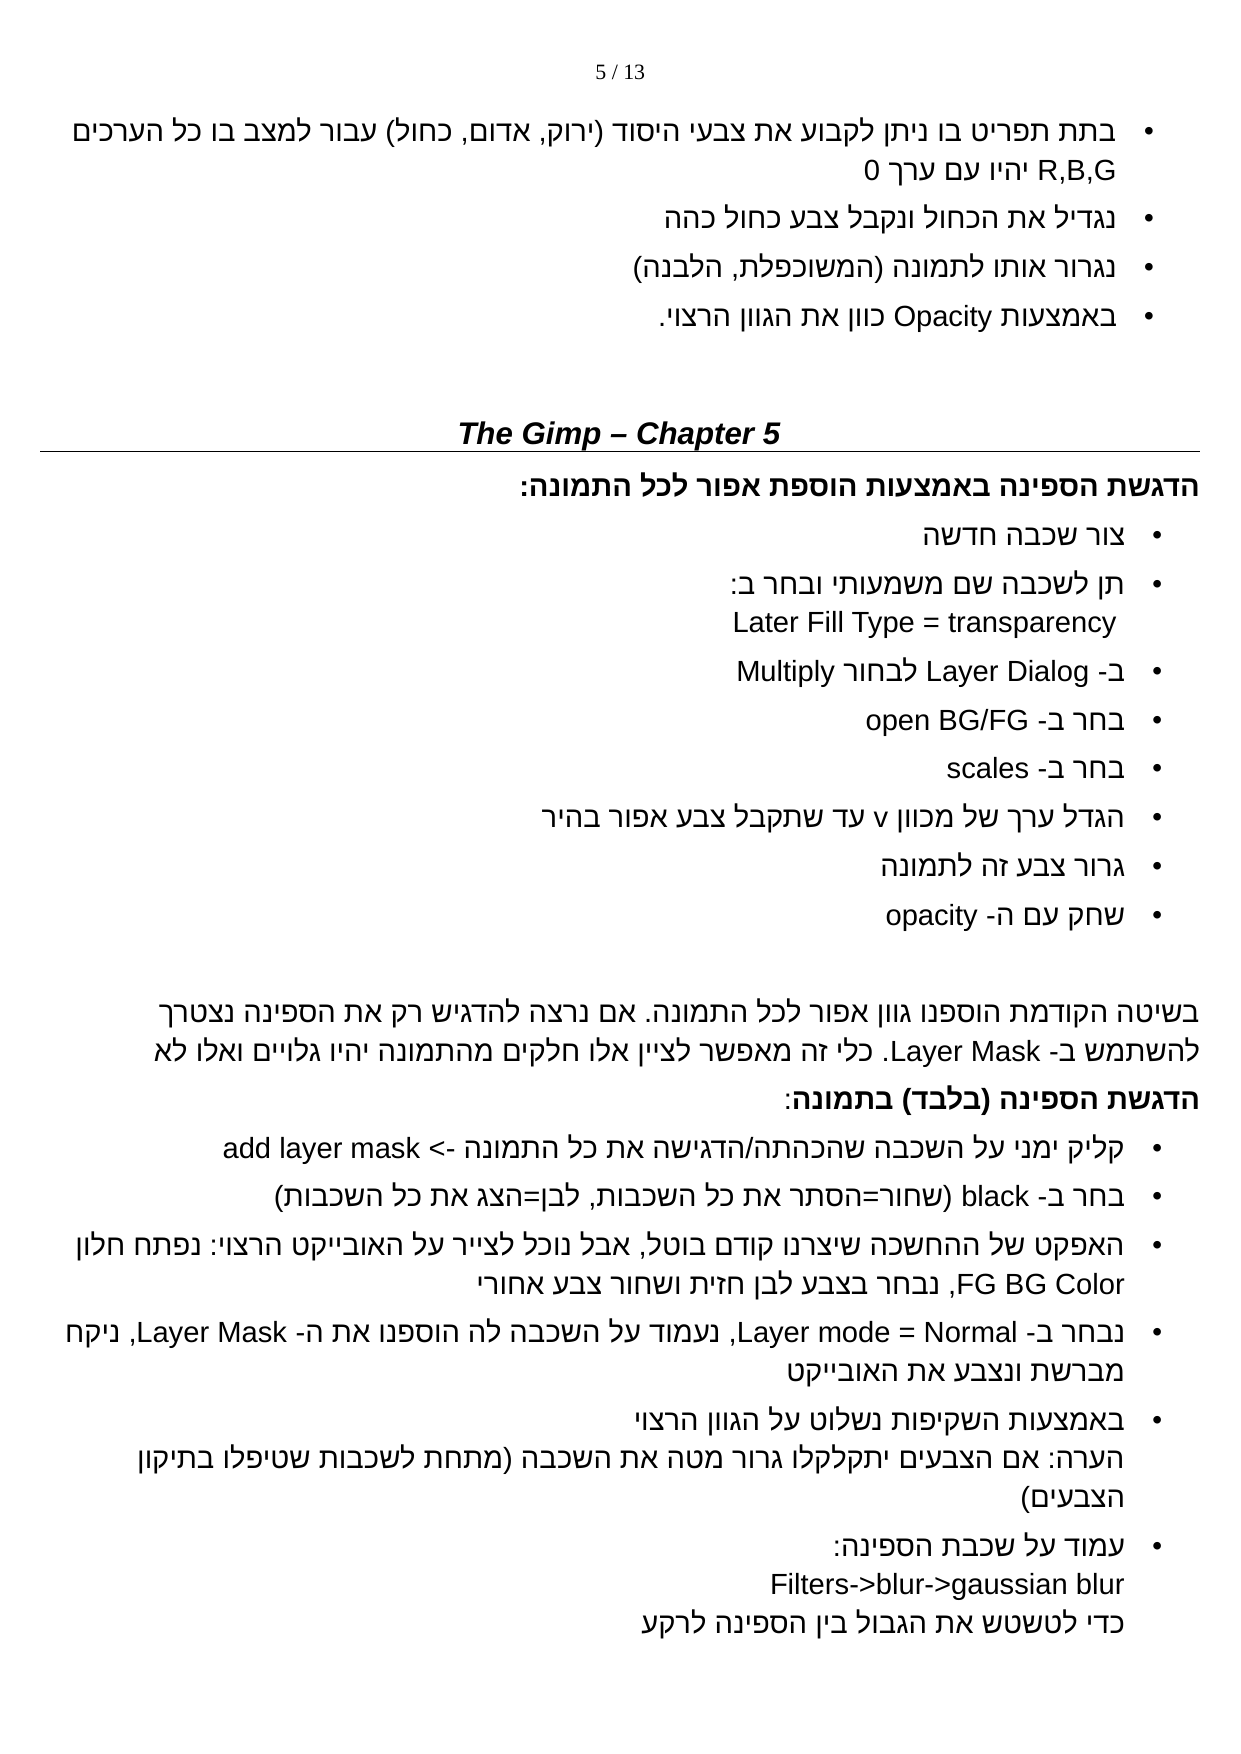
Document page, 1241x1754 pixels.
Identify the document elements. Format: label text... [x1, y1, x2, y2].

list שחק עם ה- opacity [40, 898, 1162, 931]
list בתת תפריט בו ניתן לקבוע את צבעי היסוד (ירוק, אדום, כחול) עבור למצב בו כל הערכים R,B,G יהיו עם ערך 0 [40, 114, 1154, 186]
list באמצעות Opacity כוון את הגוון הרצוי. [40, 298, 1154, 371]
list באמצעות השקיפות נשלוט על הגוון הרצוי הערה: אם הצבעים יתקלקלו גרור מטה את השכבה (מתחת לשכבות שטיפלו בתיקון הצבעים) [40, 1403, 1162, 1513]
list צור שכבה חדשה [40, 518, 1162, 552]
list נגרור אותו לתמונה (המשוכפלת, הלבנה) [40, 250, 1154, 283]
list קליק ימני על השכבה שהכהתה/הדגישה את כל התמונה -> add layer mask [40, 1131, 1162, 1164]
list הגדל ערך של מכוון v עד שתקבל צבע אפור בהיר [40, 800, 1162, 834]
list נבחר ב- Layer mode = Normal, נעמוד על השכבה לה הוספנו את ה- Layer Mask, ניקח מברשת ונצבע את האובייקט [40, 1315, 1162, 1388]
list בחר ב- black (שחור=הסתר את כל השכבות, לבן=הצג את כל השכבות) [40, 1179, 1162, 1213]
list עמוד על שכבת הספינה: Filters->blur->gaussian blur כדי לטשטש את הגבול בין הספינה לרקע [40, 1528, 1162, 1639]
list בחר ב- open BG/FG [40, 703, 1162, 736]
text הדגשת הספינה (בלבד) בתמונה: [40, 1082, 1200, 1116]
list בחר ב- scales [40, 751, 1162, 785]
list גרור צבע זה לתמונה [40, 849, 1162, 883]
list האפקט של ההחשכה שיצרנו קודם בוטל, אבל נוכל לצייר על האובייקט הרצוי: נפתח חלון FG BG Color, נבחר בצבע לבן חזית ושחור צבע אחורי [40, 1228, 1162, 1300]
text בשיטה הקודמת הוספנו גוון אפור לכל התמונה. אם נרצה להדגיש רק את הספינה נצטרך להשתמש ב- Layer Mask. כלי זה מאפשר לציין אלו חלקים מהתמונה יהיו גלויים ואלו לא [40, 995, 1200, 1067]
subtitle The Gimp – Chapter 5 [40, 415, 1200, 451]
list ב- Layer Dialog לבחור Multiply [40, 654, 1162, 688]
text הדגשת הספינה באמצעות הוספת אפור לכל התמונה: [40, 469, 1200, 503]
list נגדיל את הכחול ונקבל צבע כחול כהה [40, 201, 1154, 235]
list תן לשכבה שם משמעותי ובחר ב: Later Fill Type = transparency [40, 567, 1162, 639]
